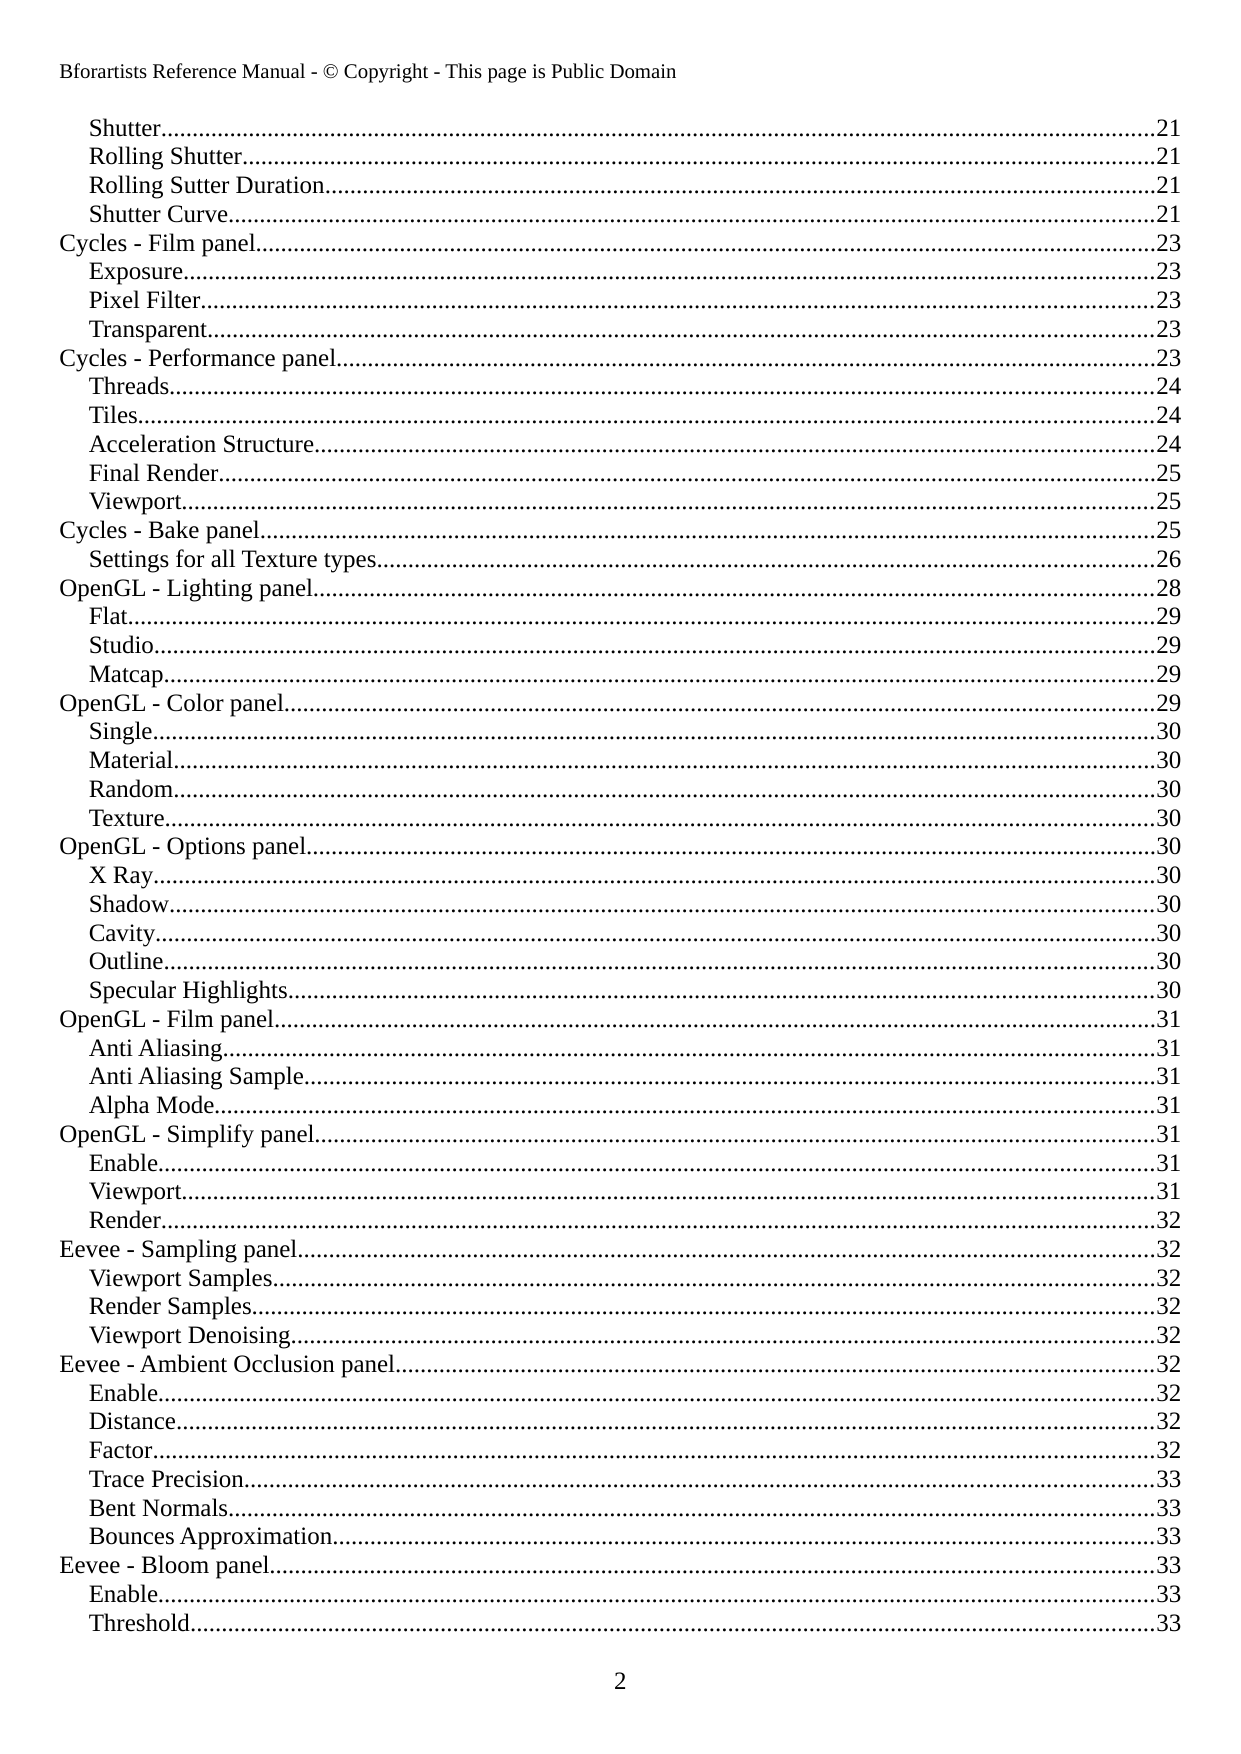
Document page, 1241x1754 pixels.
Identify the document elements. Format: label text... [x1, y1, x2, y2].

text Enable 33 [88, 1579, 1181, 1608]
text Texture 30 [88, 803, 1181, 831]
text Eevee - Bloom panel 33 [59, 1550, 1181, 1579]
text Tiles 24 [88, 400, 1181, 429]
text OpenGL - Lighting panel 28 [59, 573, 1181, 601]
text Shutter Curve 21 [88, 199, 1181, 228]
text Viewport Samples 32 [88, 1263, 1181, 1291]
text Viewport 31 [88, 1176, 1181, 1205]
text Enable 31 [88, 1148, 1181, 1176]
text Settings for all Texture types 26 [88, 544, 1181, 573]
text Cycles - Performance panel 23 [59, 343, 1181, 371]
text Exposure 23 [88, 256, 1181, 285]
text Final Render 25 [88, 458, 1181, 486]
text Flat 29 [88, 601, 1181, 630]
text Bounces Approximation 33 [88, 1521, 1181, 1550]
text Render 32 [88, 1205, 1181, 1234]
text Matcap 29 [88, 659, 1181, 688]
text Material 30 [88, 745, 1181, 774]
text Viewport 25 [88, 486, 1181, 515]
text X Ray 30 [88, 860, 1181, 889]
text Cycles - Bake panel 25 [59, 515, 1181, 544]
text Trace Precision 33 [88, 1464, 1181, 1493]
text Cycles - Film panel 23 [59, 228, 1181, 256]
text Viewport Denoising 32 [88, 1320, 1181, 1349]
text Transparent 23 [88, 314, 1181, 343]
text Pixel Filter 23 [88, 285, 1181, 314]
text Rolling Shutter 21 [88, 141, 1181, 170]
text Rolling Sutter Duration 21 [88, 170, 1181, 199]
text Eevee - Ambient Occlusion panel 32 [59, 1349, 1181, 1378]
text Threads 24 [88, 371, 1181, 400]
text Bent Normals 33 [88, 1493, 1181, 1521]
text OpenGL - Options panel 30 [59, 831, 1181, 860]
text Studio 29 [88, 630, 1181, 659]
text Outline 30 [88, 946, 1181, 975]
text Shutter 21 [88, 113, 1181, 141]
text Acceleration Structure 24 [88, 429, 1181, 458]
text Alpha Mode 31 [88, 1090, 1181, 1119]
text Shadow 30 [88, 889, 1181, 918]
text OpenGL - Color panel 29 [59, 688, 1181, 716]
text Anti Aliasing Sample 31 [88, 1061, 1181, 1090]
text OpenGL - Film panel 31 [59, 1004, 1181, 1033]
text Distance 32 [88, 1406, 1181, 1435]
text Render Samples 32 [88, 1291, 1181, 1320]
text Factor 32 [88, 1435, 1181, 1464]
text Random 30 [88, 774, 1181, 803]
text Eevee - Sampling panel 32 [59, 1234, 1181, 1263]
text Threshold 33 [88, 1608, 1181, 1636]
text Enable 32 [88, 1378, 1181, 1406]
text Single 30 [88, 716, 1181, 745]
text Cavity 30 [88, 918, 1181, 946]
text OpenGL - Simplify panel 31 [59, 1119, 1181, 1148]
text Specular Highlights 30 [88, 975, 1181, 1004]
text Anti Aliasing 31 [88, 1033, 1181, 1061]
